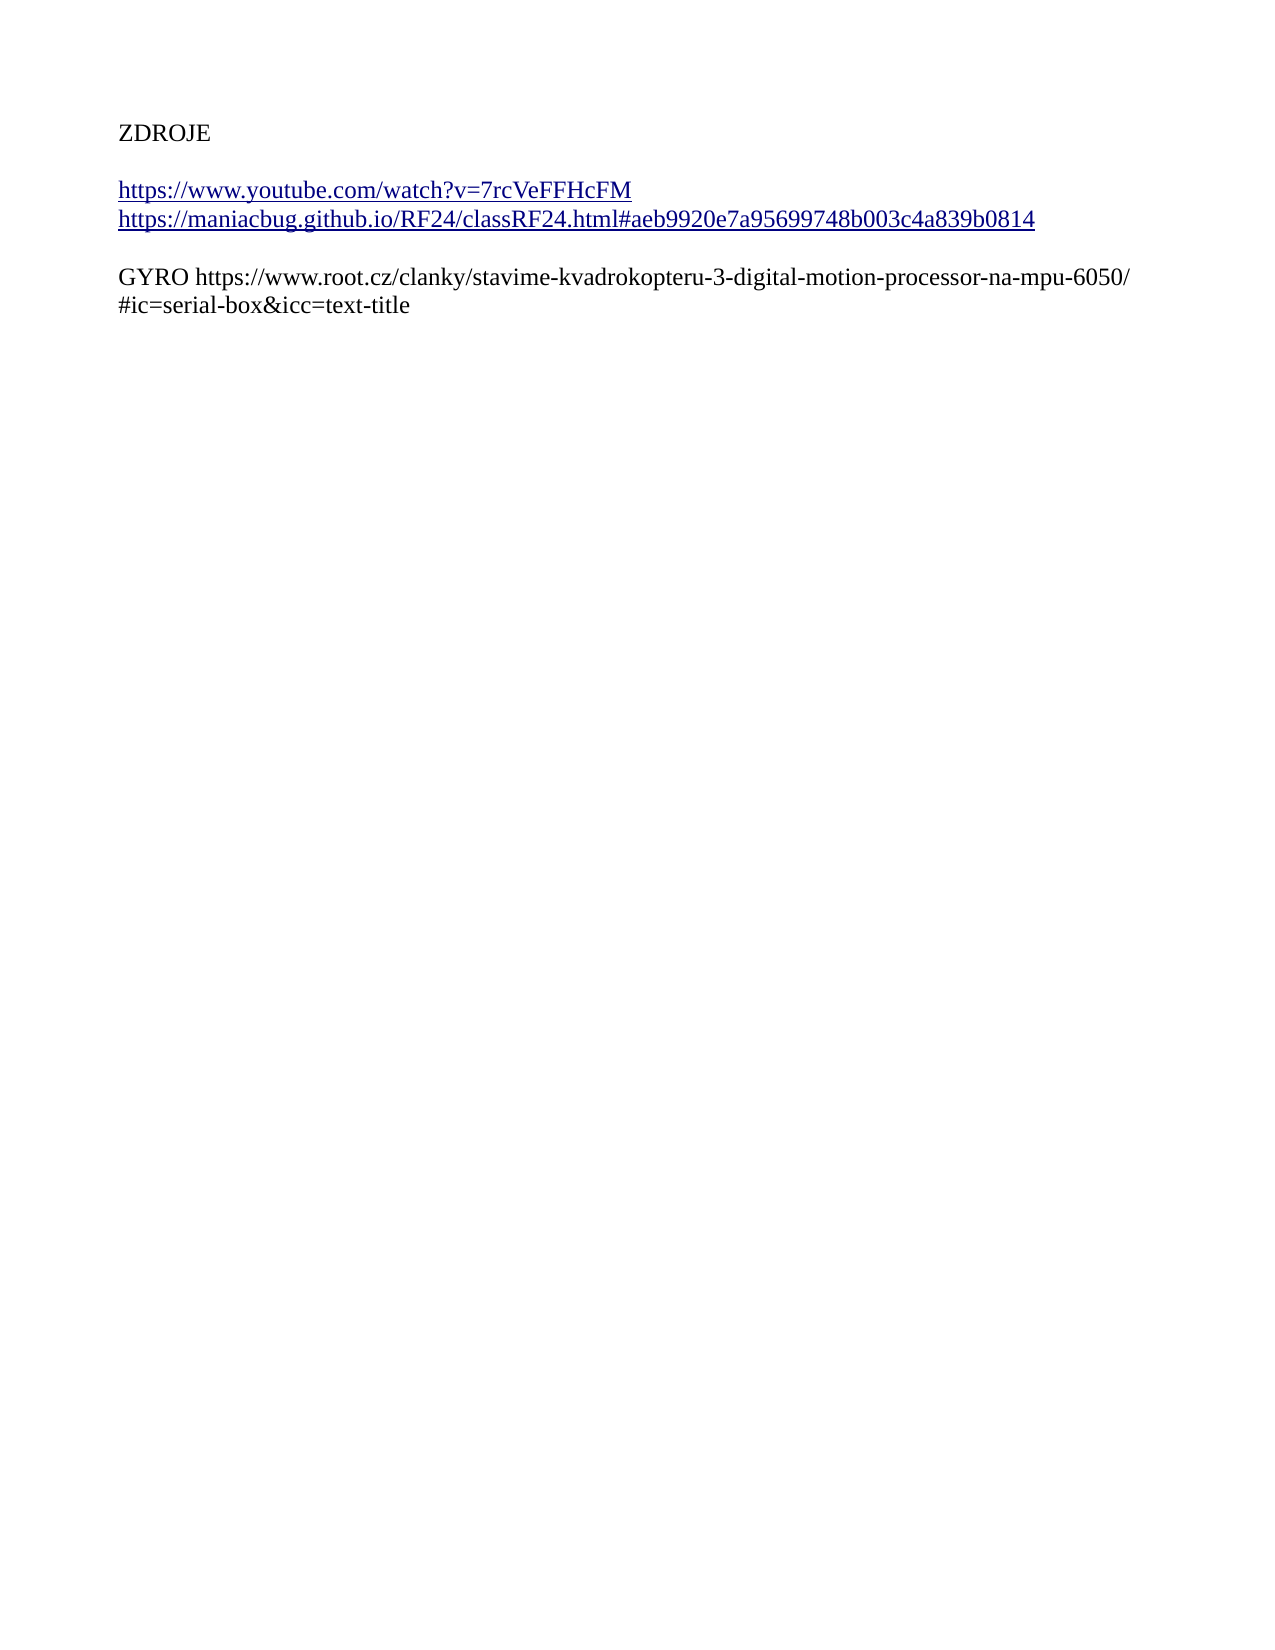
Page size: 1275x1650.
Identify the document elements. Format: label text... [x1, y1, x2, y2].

text https://www.youtube.com/watch?v=7rcVeFFHcFM [118, 176, 1157, 204]
text GYRO https://www.root.cz/clanky/stavime-kvadrokopteru-3-digital-motion-processor-na-mpu-6050/#ic=serial-box&icc=text-title [118, 262, 1157, 319]
text ZDROJE [118, 118, 1157, 147]
text https://maniacbug.github.io/RF24/classRF24.html#aeb9920e7a95699748b003c4a839b0814 [118, 204, 1157, 233]
